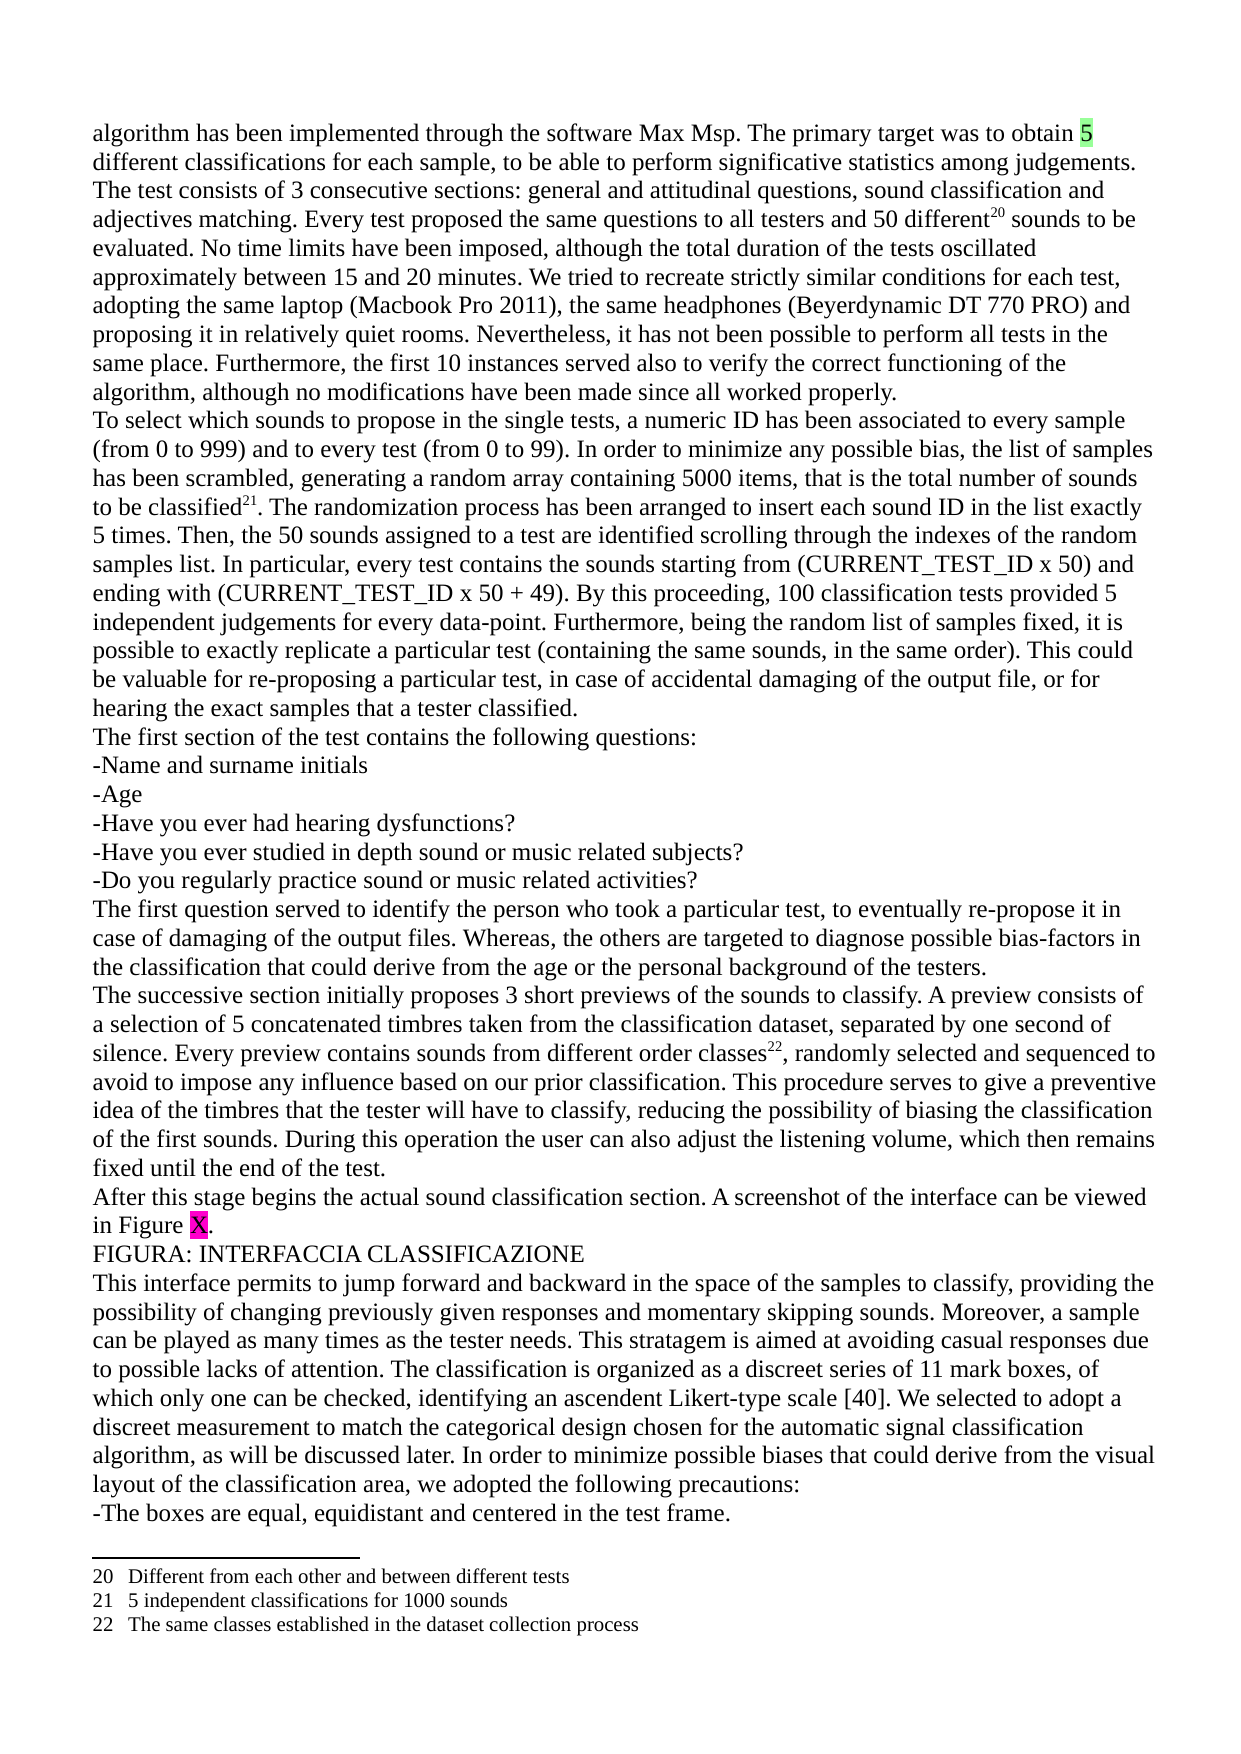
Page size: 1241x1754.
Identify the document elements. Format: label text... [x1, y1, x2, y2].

text FIGURA: INTERFACCIA CLASSIFICAZIONE [92, 1239, 1160, 1268]
text The successive section initially proposes 3 short previews of the sounds to classify. A preview consists of a selection of 5 concatenated timbres taken from the classification dataset, separated by one second of silence. Every preview contains sounds from different order classes, randomly selected and sequenced to avoid to impose any influence based on our prior classification. This procedure serves to give a preventive idea of the timbres that the tester will have to classify, reducing the possibility of biasing the classification of the first sounds. During this operation the user can also adjust the listening volume, which then remains fixed until the end of the test. [92, 981, 1160, 1182]
text -The boxes are equal, equidistant and centered in the test frame. [92, 1498, 1160, 1527]
text After this stage begins the actual sound classification section. A screenshot of the interface can be viewed in Figure X. [92, 1182, 1160, 1239]
text -Do you regularly practice sound or music related activities? [92, 866, 1160, 894]
text 5 independent classifications for 1000 sounds [92, 1588, 1160, 1612]
text The first section of the test contains the following questions: [92, 722, 1160, 751]
text algorithm has been implemented through the software Max Msp. The primary target was to obtain 5 different classifications for each sample, to be able to perform significative statistics among judgements. The test consists of 3 consecutive sections: general and attitudinal questions, sound classification and adjectives matching. Every test proposed the same questions to all testers and 50 different sounds to be evaluated. No time limits have been imposed, although the total duration of the tests oscillated approximately between 15 and 20 minutes. We tried to recreate strictly similar conditions for each test, adopting the same laptop (Macbook Pro 2011), the same headphones (Beyerdynamic DT 770 PRO) and proposing it in relatively quiet rooms. Nevertheless, it has not been possible to perform all tests in the same place. Furthermore, the first 10 instances served also to verify the correct functioning of the algorithm, although no modifications have been made since all worked properly. [92, 118, 1160, 406]
text -Age [92, 779, 1160, 808]
text -Have you ever studied in depth sound or music related subjects? [92, 837, 1160, 866]
text The first question served to identify the person who took a particular test, to eventually re-propose it in case of damaging of the output files. Whereas, the others are targeted to diagnose possible bias-factors in the classification that could derive from the age or the personal background of the testers. [92, 894, 1160, 981]
text This interface permits to jump forward and backward in the space of the samples to classify, providing the possibility of changing previously given responses and momentary skipping sounds. Moreover, a sample can be played as many times as the tester needs. This stratagem is aimed at avoiding casual responses due to possible lacks of attention. The classification is organized as a discreet series of 11 mark boxes, of which only one can be checked, identifying an ascendent Likert-type scale [40]. We selected to adopt a discreet measurement to match the categorical design chosen for the automatic signal classification algorithm, as will be discussed later. In order to minimize possible biases that could derive from the visual layout of the classification area, we adopted the following precautions: [92, 1268, 1160, 1498]
text -Have you ever had hearing dysfunctions? [92, 808, 1160, 837]
text The same classes established in the dataset collection process [92, 1612, 1160, 1636]
text Different from each other and between different tests [92, 1564, 1160, 1588]
text To select which sounds to propose in the single tests, a numeric ID has been associated to every sample (from 0 to 999) and to every test (from 0 to 99). In order to minimize any possible bias, the list of samples has been scrambled, generating a random array containing 5000 items, that is the total number of sounds to be classified. The randomization process has been arranged to insert each sound ID in the list exactly 5 times. Then, the 50 sounds assigned to a test are identified scrolling through the indexes of the random samples list. In particular, every test contains the sounds starting from (CURRENT_TEST_ID x 50) and ending with (CURRENT_TEST_ID x 50 + 49). By this proceeding, 100 classification tests provided 5 independent judgements for every data-point. Furthermore, being the random list of samples fixed, it is possible to exactly replicate a particular test (containing the same sounds, in the same order). This could be valuable for re-proposing a particular test, in case of accidental damaging of the output file, or for hearing the exact samples that a tester classified. [92, 406, 1160, 722]
text -Name and surname initials [92, 751, 1160, 779]
